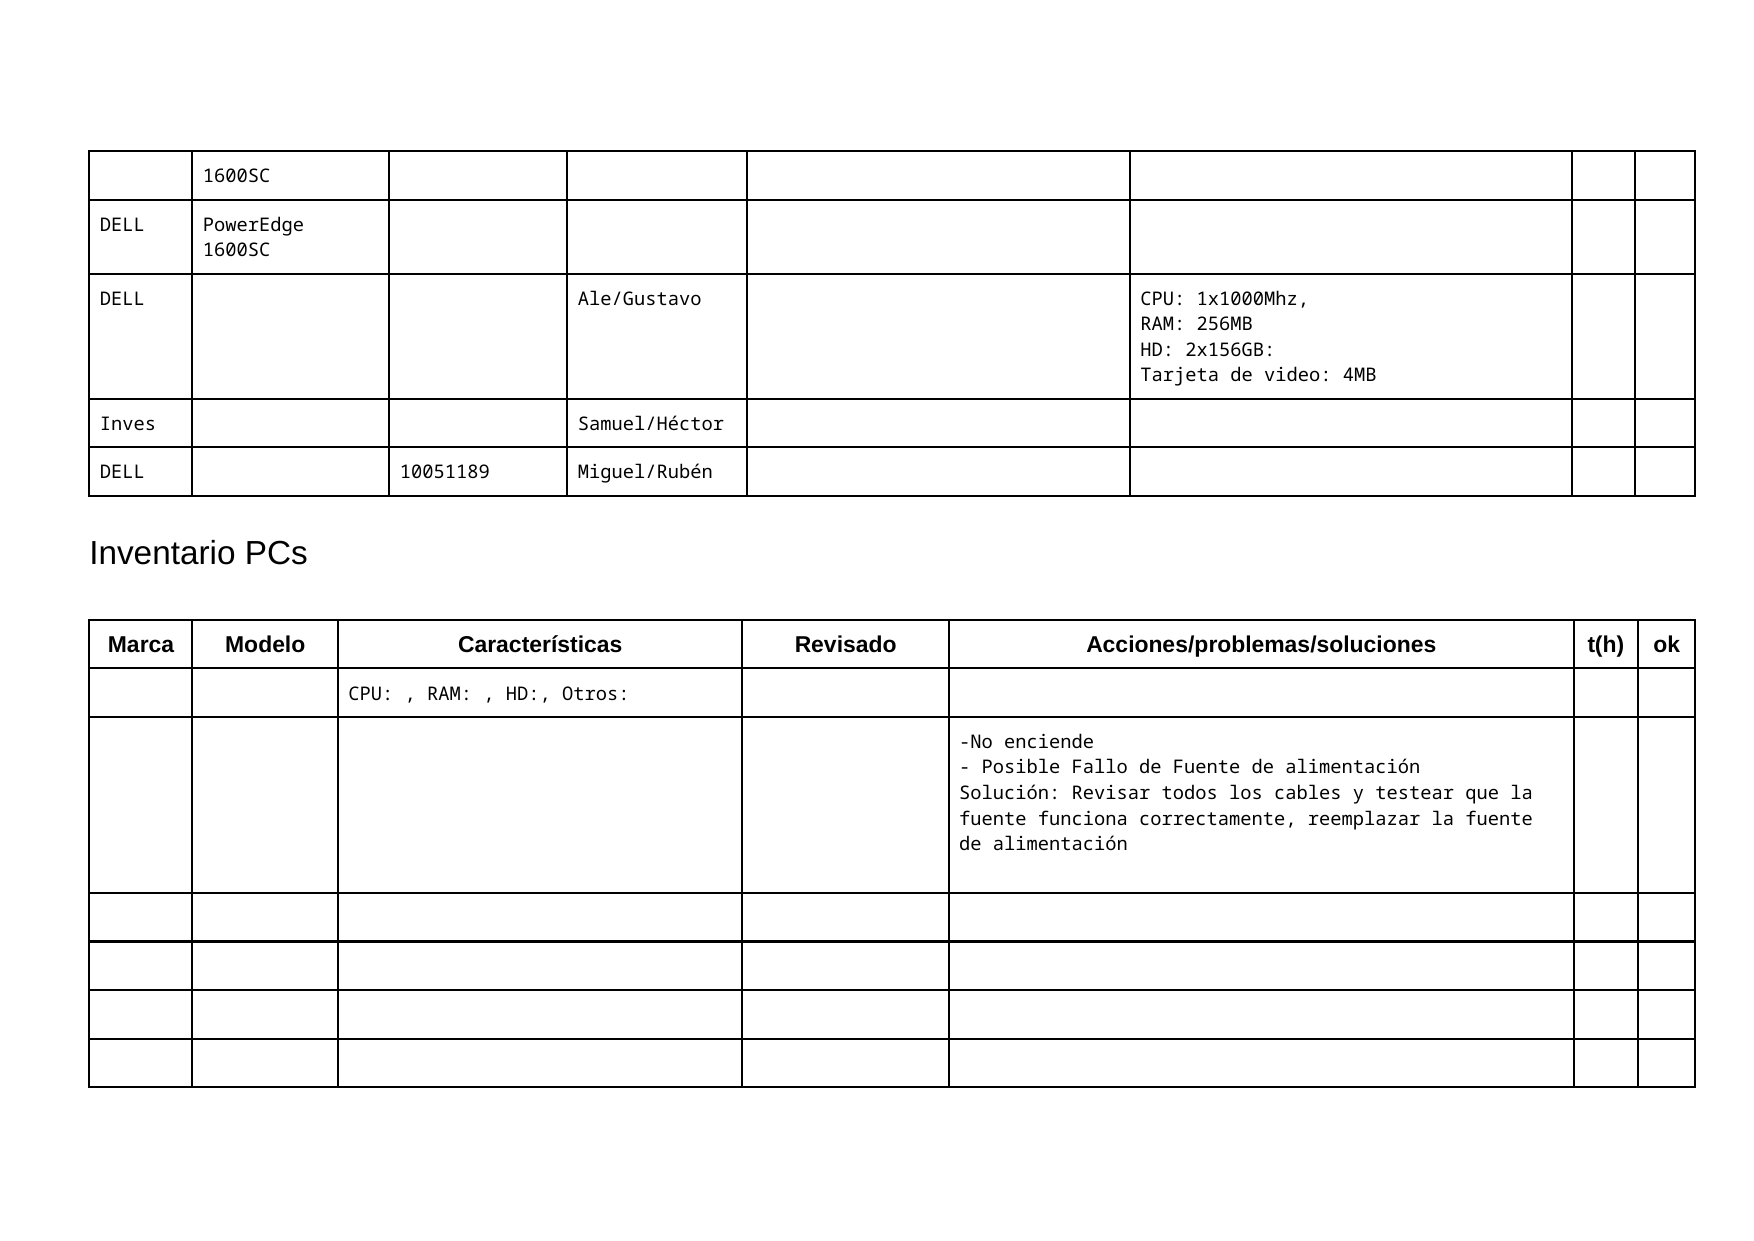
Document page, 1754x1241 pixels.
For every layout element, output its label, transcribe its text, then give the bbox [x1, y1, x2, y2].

table_cell Ale/Gustavo [568, 275, 746, 397]
table_cell CPU: 1x1000Mhz, RAM: 256MB HD: 2x156GB: Tarjeta de video: 4MB [1131, 275, 1571, 397]
table_cell [950, 669, 1573, 716]
table_cell [743, 894, 948, 940]
table_cell [950, 894, 1573, 940]
table_cell [1636, 448, 1694, 494]
table_cell [193, 669, 337, 716]
table_cell [1636, 201, 1694, 272]
table_cell [743, 991, 948, 1037]
table_cell [1639, 1040, 1694, 1086]
table_cell [950, 1040, 1573, 1086]
table_cell 1600SC [193, 152, 388, 198]
table_cell [193, 275, 388, 397]
table_cell [1575, 894, 1637, 940]
table_cell [1639, 894, 1694, 940]
table_cell [1573, 448, 1634, 494]
table_cell [90, 669, 191, 716]
table_cell [90, 943, 191, 989]
table_cell [1575, 943, 1637, 989]
table_cell [390, 152, 566, 198]
table_cell [390, 400, 566, 446]
table_cell DELL [90, 448, 191, 494]
table_cell [950, 991, 1573, 1037]
table_cell Inves [90, 400, 191, 446]
table_cell [1636, 152, 1694, 198]
table_cell [390, 275, 566, 397]
table_cell DELL [90, 201, 191, 272]
table_cell [1639, 991, 1694, 1037]
table_cell [339, 1040, 741, 1086]
table_cell [339, 894, 741, 940]
table_cell [1639, 669, 1694, 716]
table_header ok [1639, 621, 1694, 667]
table_cell [1636, 275, 1694, 397]
table_cell [193, 400, 388, 446]
table_cell [90, 152, 191, 198]
table_cell [743, 718, 948, 892]
table_cell [193, 1040, 337, 1086]
table_cell [193, 894, 337, 940]
table_cell [1575, 991, 1637, 1037]
table_cell [748, 152, 1129, 198]
table_cell [193, 718, 337, 892]
table_cell [90, 718, 191, 892]
table_cell [339, 718, 741, 892]
table_cell [743, 1040, 948, 1086]
table_header Marca [90, 621, 191, 667]
table_cell [1575, 669, 1637, 716]
table_cell [390, 201, 566, 272]
table_cell [1639, 718, 1694, 892]
table_cell [748, 448, 1129, 494]
table_cell [1573, 201, 1634, 272]
table_cell [748, 275, 1129, 397]
table_header t(h) [1575, 621, 1637, 667]
table_cell [748, 400, 1129, 446]
table_cell [193, 448, 388, 494]
table_cell CPU: , RAM: , HD:, Otros: [339, 669, 741, 716]
table_cell [1575, 1040, 1637, 1086]
table_cell [1573, 152, 1634, 198]
table_cell [950, 943, 1573, 989]
table_cell [1573, 275, 1634, 397]
table_header Características [339, 621, 741, 667]
table_cell [339, 943, 741, 989]
table_cell [339, 991, 741, 1037]
table_header Revisado [743, 621, 948, 667]
table_cell [1573, 400, 1634, 446]
table_cell PowerEdge 1600SC [193, 201, 388, 272]
table_cell [90, 991, 191, 1037]
table_cell [1131, 201, 1571, 272]
table_cell 10051189 [390, 448, 566, 494]
table_cell [743, 669, 948, 716]
table_cell [1131, 448, 1571, 494]
table_cell [1636, 400, 1694, 446]
table_cell [1575, 718, 1637, 892]
table_cell [748, 201, 1129, 272]
table_cell -No enciende - Posible Fallo de Fuente de alimentación Solución: Revisar todos los cables y testear que la fuente funciona correctamente, reemplazar la fuente de alimentación [950, 718, 1573, 892]
table_cell [568, 201, 746, 272]
subtitle Inventario PCs [89, 534, 1635, 571]
table_cell [1131, 152, 1571, 198]
table_header Acciones/problemas/soluciones [950, 621, 1573, 667]
table_cell DELL [90, 275, 191, 397]
table_header Modelo [193, 621, 337, 667]
table_cell [1639, 943, 1694, 989]
table_cell [193, 943, 337, 989]
table_cell Samuel/Héctor [568, 400, 746, 446]
table_cell Miguel/Rubén [568, 448, 746, 494]
table_cell [568, 152, 746, 198]
table_cell [90, 1040, 191, 1086]
table_cell [193, 991, 337, 1037]
table_cell [90, 894, 191, 940]
table_cell [743, 943, 948, 989]
table_cell [1131, 400, 1571, 446]
